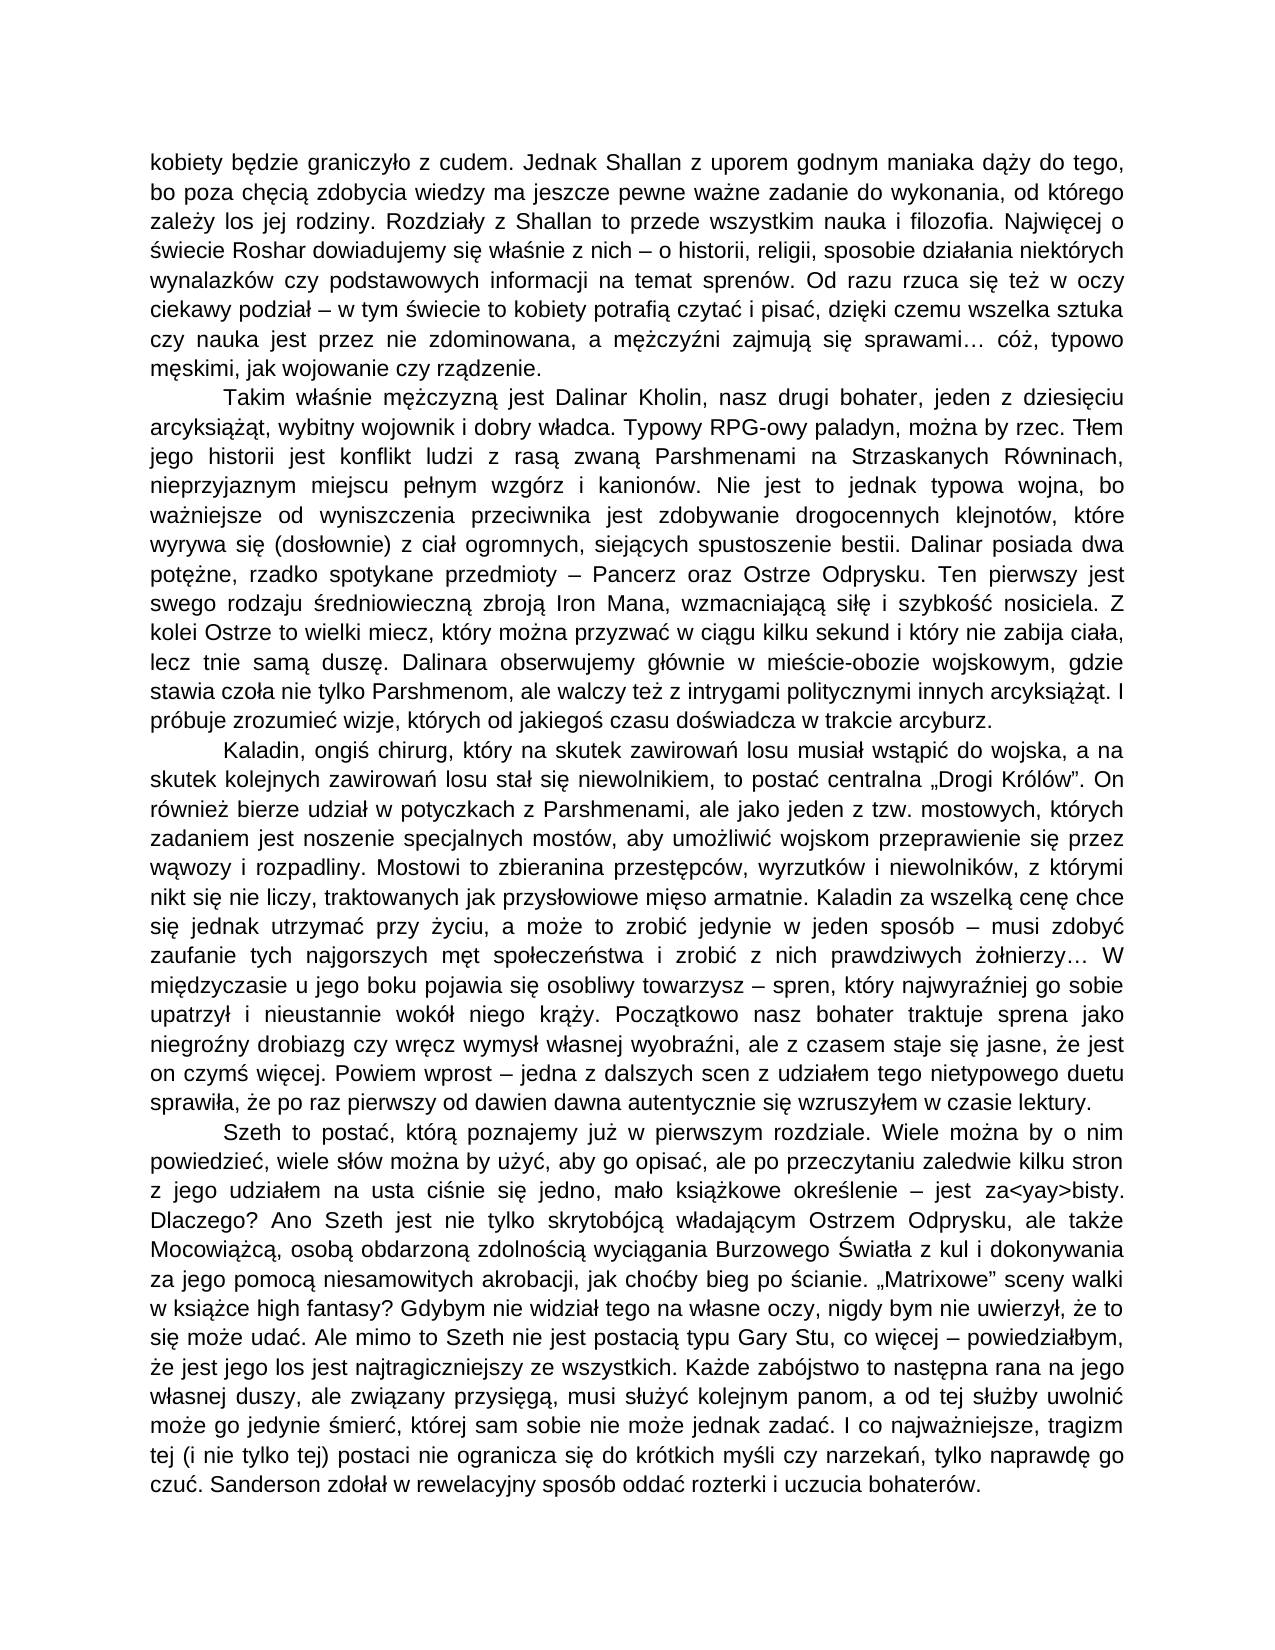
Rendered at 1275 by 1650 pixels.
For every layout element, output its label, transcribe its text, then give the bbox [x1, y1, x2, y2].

text Kaladin, ongiś chirurg, który na skutek zawirowań losu musiał wstąpić do wojska, a na skutek kolejnych zawirowań losu stał się niewolnikiem, to postać centralna „Drogi Królów”. On również bierze udział w potyczkach z Parshmenami, ale jako jeden z tzw. mostowych, których zadaniem jest noszenie specjalnych mostów, aby umożliwić wojskom przeprawienie się przez wąwozy i rozpadliny. Mostowi to zbieranina przestępców, wyrzutków i niewolników, z którymi nikt się nie liczy, traktowanych jak przysłowiowe mięso armatnie. Kaladin za wszelką cenę chce się jednak utrzymać przy życiu, a może to zrobić jedynie w jeden sposób – musi zdobyć zaufanie tych najgorszych męt społeczeństwa i zrobić z nich prawdziwych żołnierzy… W międzyczasie u jego boku pojawia się osobliwy towarzysz – spren, który najwyraźniej go sobie upatrzył i nieustannie wokół niego krąży. Początkowo nasz bohater traktuje sprena jako niegroźny drobiazg czy wręcz wymysł własnej wyobraźni, ale z czasem staje się jasne, że jest on czymś więcej. Powiem wprost – jedna z dalszych scen z udziałem tego nietypowego duetu sprawiła, że po raz pierwszy od dawien dawna autentycznie się wzruszyłem w czasie lektury. [150, 737, 1125, 1116]
text Szeth to postać, którą poznajemy już w pierwszym rozdziale. Wiele można by o nim powiedzieć, wiele słów można by użyć, aby go opisać, ale po przeczytaniu zaledwie kilku stron z jego udziałem na usta ciśnie się jedno, mało książkowe określenie – jest za<yay>bisty. Dlaczego? Ano Szeth jest nie tylko skrytobójcą władającym Ostrzem Odprysku, ale także Mocowiążcą, osobą obdarzoną zdolnością wyciągania Burzowego Światła z kul i dokonywania za jego pomocą niesamowitych akrobacji, jak choćby bieg po ścianie. „Matrixowe” sceny walki w książce high fantasy? Gdybym nie widział tego na własne oczy, nigdy bym nie uwierzył, że to się może udać. Ale mimo to Szeth nie jest postacią typu Gary Stu, co więcej – powiedziałbym, że jest jego los jest najtragiczniejszy ze wszystkich. Każde zabójstwo to następna rana na jego własnej duszy, ale związany przysięgą, musi służyć kolejnym panom, a od tej służby uwolnić może go jedynie śmierć, której sam sobie nie może jednak zadać. I co najważniejsze, tragizm tej (i nie tylko tej) postaci nie ogranicza się do krótkich myśli czy narzekań, tylko naprawdę go czuć. Sanderson zdołał w rewelacyjny sposób oddać rozterki i uczucia bohaterów. [150, 1119, 1125, 1497]
text Takim właśnie mężczyzną jest Dalinar Kholin, nasz drugi bohater, jeden z dziesięciu arcyksiążąt, wybitny wojownik i dobry władca. Typowy RPG-owy paladyn, można by rzec. Tłem jego historii jest konflikt ludzi z rasą zwaną Parshmenami na Strzaskanych Równinach, nieprzyjaznym miejscu pełnym wzgórz i kanionów. Nie jest to jednak typowa wojna, bo ważniejsze od wyniszczenia przeciwnika jest zdobywanie drogocennych klejnotów, które wyrywa się (dosłownie) z ciał ogromnych, siejących spustoszenie bestii. Dalinar posiada dwa potężne, rzadko spotykane przedmioty – Pancerz oraz Ostrze Odprysku. Ten pierwszy jest swego rodzaju średniowieczną zbroją Iron Mana, wzmacniającą siłę i szybkość nosiciela. Z kolei Ostrze to wielki miecz, który można przyzwać w ciągu kilku sekund i który nie zabija ciała, lecz tnie samą duszę. Dalinara obserwujemy głównie w mieście-obozie wojskowym, gdzie stawia czoła nie tylko Parshmenom, ale walczy też z intrygami politycznymi innych arcyksiążąt. I próbuje zrozumieć wizje, których od jakiegoś czasu doświadcza w trakcie arcyburz. [150, 385, 1125, 734]
text kobiety będzie graniczyło z cudem. Jednak Shallan z uporem godnym maniaka dąży do tego, bo poza chęcią zdobycia wiedzy ma jeszcze pewne ważne zadanie do wykonania, od którego zależy los jej rodziny. Rozdziały z Shallan to przede wszystkim nauka i filozofia. Najwięcej o świecie Roshar dowiadujemy się właśnie z nich – o historii, religii, sposobie działania niektórych wynalazków czy podstawowych informacji na temat sprenów. Od razu rzuca się też w oczy ciekawy podział – w tym świecie to kobiety potrafią czytać i pisać, dzięki czemu wszelka sztuka czy nauka jest przez nie zdominowana, a mężczyźni zajmują się sprawami… cóż, typowo męskimi, jak wojowanie czy rządzenie. [150, 150, 1125, 381]
